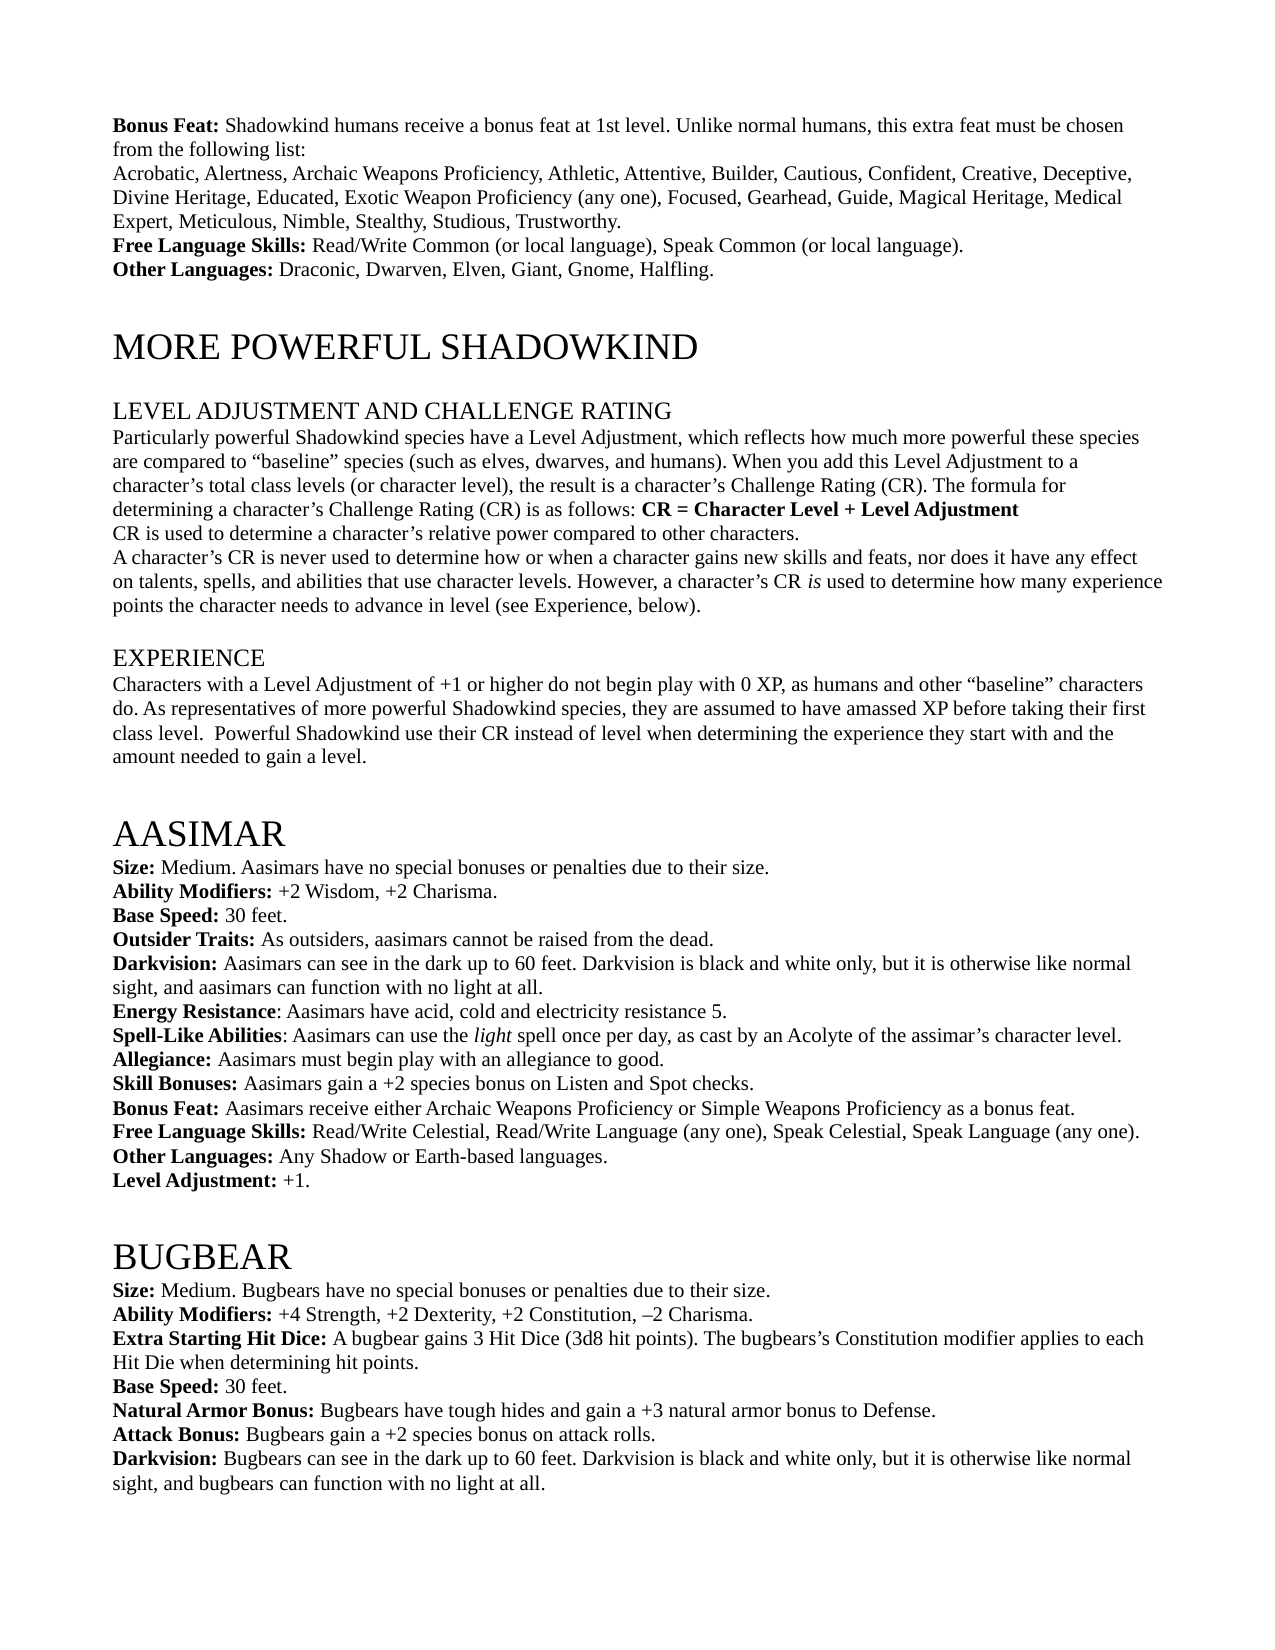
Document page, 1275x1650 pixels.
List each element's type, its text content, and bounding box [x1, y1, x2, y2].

text Darkvision: Aasimars can see in the dark up to 60 feet. Darkvision is black and white only, but it is otherwise like normal sight, and aasimars can function with no light at all. [112, 951, 1162, 999]
text A character’s CR is never used to determine how or when a character gains new skills and feats, nor does it have any effect on talents, spells, and abilities that use character levels. However, a character’s CR is used to determine how many experience points the character needs to advance in level (see Experience, below). [112, 545, 1162, 617]
text Acrobatic, Alertness, Archaic Weapons Proficiency, Athletic, Attentive, Builder, Cautious, Confident, Creative, Deceptive, Divine Heritage, Educated, Exotic Weapon Proficiency (any one), Focused, Gearhead, Guide, Magical Heritage, Medical Expert, Meticulous, Nimble, Stealthy, Studious, Trustworthy. [112, 161, 1162, 233]
text Size: Medium. Bugbears have no special bonuses or penalties due to their size. [112, 1278, 1162, 1302]
text Natural Armor Bonus: Bugbears have tough hides and gain a +3 natural armor bonus to Defense. [112, 1398, 1162, 1422]
text Bonus Feat: Aasimars receive either Archaic Weapons Proficiency or Simple Weapons Proficiency as a bonus feat. [112, 1095, 1162, 1119]
text Characters with a Level Adjustment of +1 or higher do not begin play with 0 XP, as humans and other “baseline” characters do. As representatives of more powerful Shadowkind species, they are assumed to have amassed XP before taking their first class level. Powerful Shadowkind use their CR instead of level when determining the experience they start with and the amount needed to gain a level. [112, 672, 1162, 768]
text Extra Starting Hit Dice: A bugbear gains 3 Hit Dice (3d8 hit points). The bugbears’s Constitution modifier applies to each Hit Die when determining hit points. [112, 1326, 1162, 1374]
subtitle AASIMAR [112, 812, 1162, 855]
text Level Adjustment: +1. [112, 1168, 1162, 1192]
text Ability Modifiers: +4 Strength, +2 Dexterity, +2 Constitution, –2 Charisma. [112, 1302, 1162, 1326]
text Attack Bonus: Bugbears gain a +2 species bonus on attack rolls. [112, 1422, 1162, 1446]
text Spell-Like Abilities: Aasimars can use the light spell once per day, as cast by an Acolyte of the assimar’s character level. [112, 1023, 1162, 1047]
text Particularly powerful Shadowkind species have a Level Adjustment, which reflects how much more powerful these species are compared to “baseline” species (such as elves, dwarves, and humans). When you add this Level Adjustment to a character’s total class levels (or character level), the result is a character’s Challenge Rating (CR). The formula for determining a character’s Challenge Rating (CR) is as follows: CR = Character Level + Level Adjustment [112, 425, 1162, 521]
text CR is used to determine a character’s relative power compared to other characters. [112, 521, 1162, 545]
text Ability Modifiers: +2 Wisdom, +2 Charisma. [112, 879, 1162, 903]
text Size: Medium. Aasimars have no special bonuses or penalties due to their size. [112, 855, 1162, 879]
text Darkvision: Bugbears can see in the dark up to 60 feet. Darkvision is black and white only, but it is otherwise like normal sight, and bugbears can function with no light at all. [112, 1446, 1162, 1494]
text Free Language Skills: Read/Write Common (or local language), Speak Common (or local language). [112, 233, 1162, 257]
subtitle MORE POWERFUL SHADOWKIND [112, 324, 1162, 367]
text Allegiance: Aasimars must begin play with an allegiance to good. [112, 1047, 1162, 1071]
text Skill Bonuses: Aasimars gain a +2 species bonus on Listen and Spot checks. [112, 1071, 1162, 1095]
text Other Languages: Draconic, Dwarven, Elven, Giant, Gnome, Halfling. [112, 257, 1162, 281]
text Base Speed: 30 feet. [112, 903, 1162, 927]
subtitle BUGBEAR [112, 1235, 1162, 1278]
text LEVEL ADJUSTMENT AND CHALLENGE RATING [112, 396, 1162, 425]
text Outsider Traits: As outsiders, aasimars cannot be raised from the dead. [112, 927, 1162, 951]
text EXPERIENCE [112, 643, 1162, 672]
text Base Speed: 30 feet. [112, 1374, 1162, 1398]
text Bonus Feat: Shadowkind humans receive a bonus feat at 1st level. Unlike normal humans, this extra feat must be chosen from the following list: [112, 112, 1162, 161]
text Free Language Skills: Read/Write Celestial, Read/Write Language (any one), Speak Celestial, Speak Language (any one). [112, 1119, 1162, 1143]
text Energy Resistance: Aasimars have acid, cold and electricity resistance 5. [112, 999, 1162, 1023]
text Other Languages: Any Shadow or Earth-based languages. [112, 1143, 1162, 1168]
